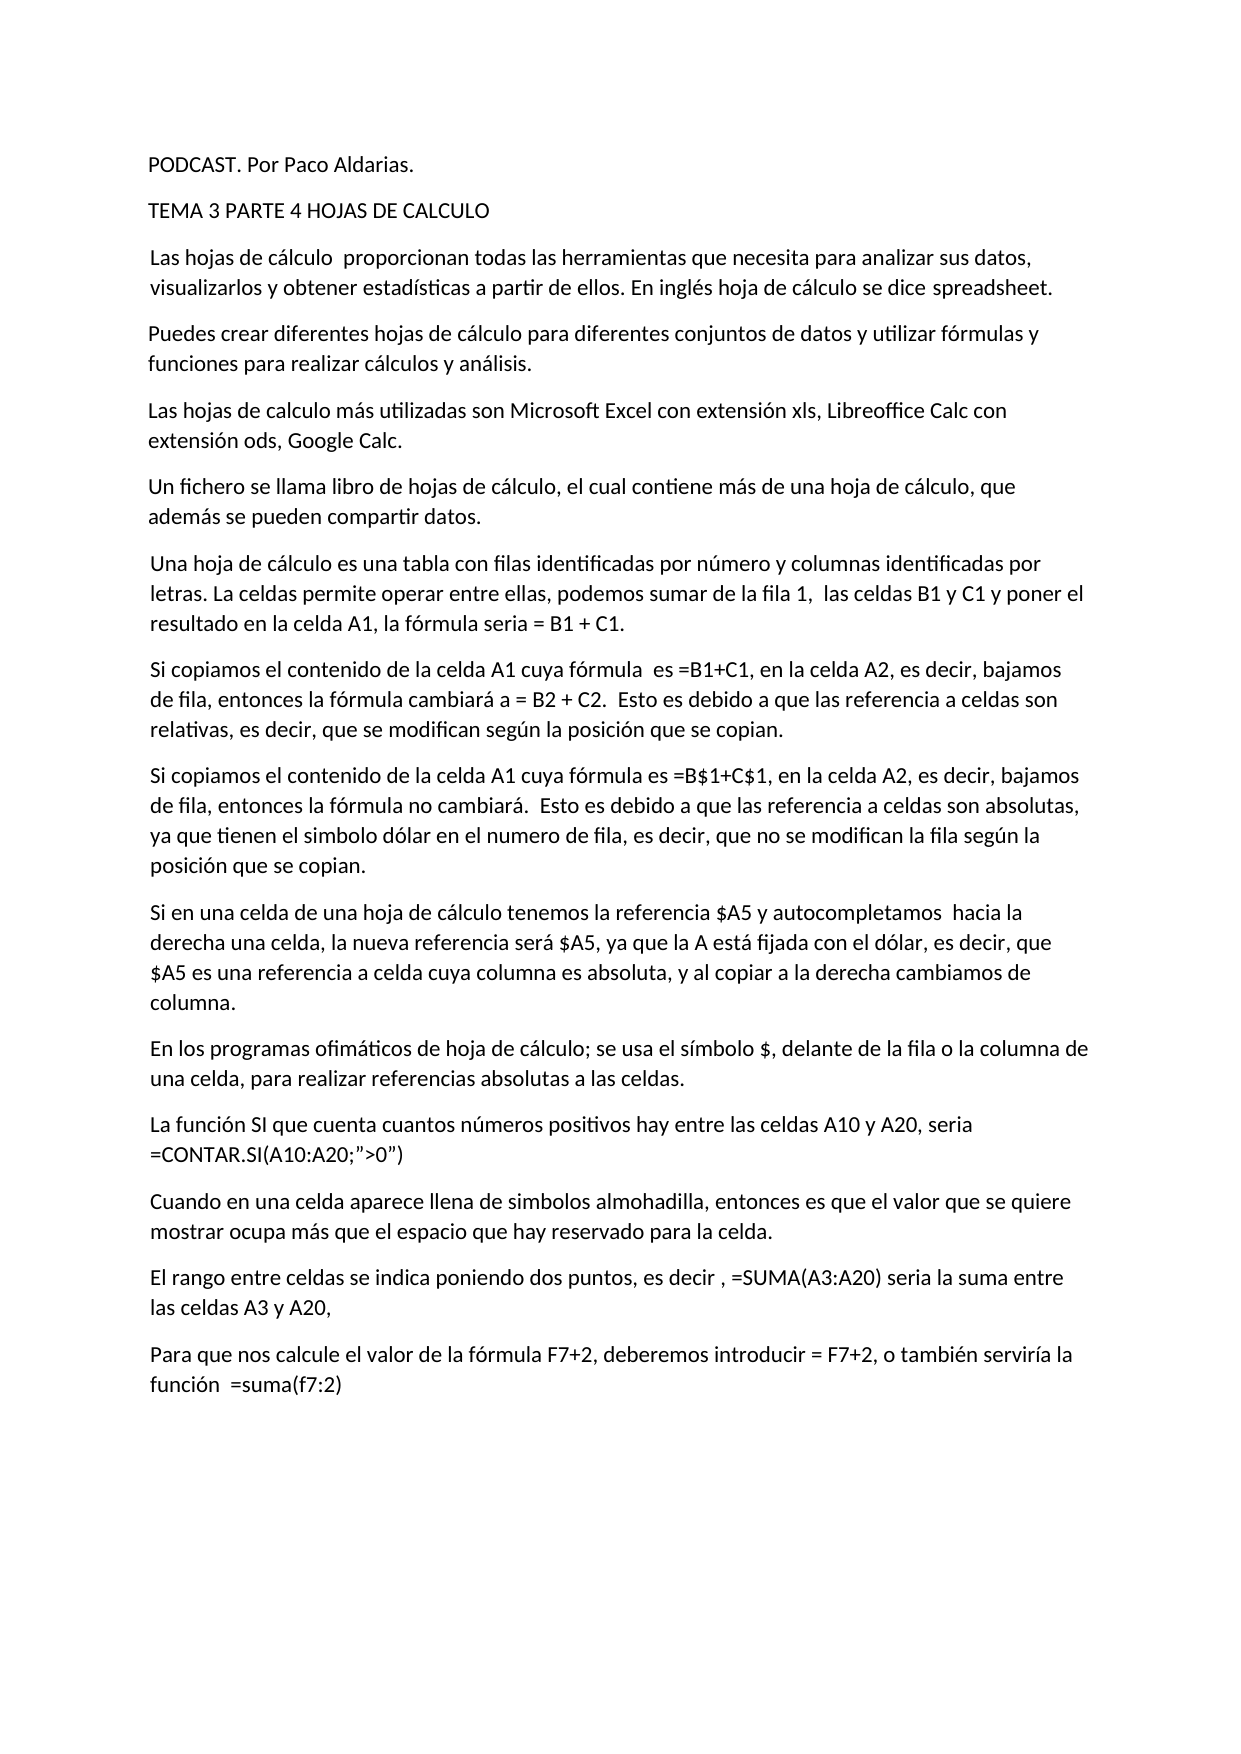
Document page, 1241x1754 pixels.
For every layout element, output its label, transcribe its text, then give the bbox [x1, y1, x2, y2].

text Cuando en una celda aparece llena de simbolos almohadilla, entonces es que el valor que se quiere mostrar ocupa más que el espacio que hay reservado para la celda. [150, 1187, 1090, 1245]
text Puedes crear diferentes hojas de cálculo para diferentes conjuntos de datos y utilizar fórmulas y funciones para realizar cálculos y análisis. [148, 319, 1092, 377]
text PODCAST. Por Paco Aldarias. [148, 150, 1092, 178]
text El rango entre celdas se indica poniendo dos puntos, es decir , =SUMA(A3:A20) seria la suma entre las celdas A3 y A20, [150, 1263, 1090, 1321]
text Si copiamos el contenido de la celda A1 cuya fórmula es =B$1+C$1, en la celda A2, es decir, bajamos de fila, entonces la fórmula no cambiará. Esto es debido a que las referencia a celdas son absolutas, ya que tienen el simbolo dólar en el numero de fila, es decir, que no se modifican la fila según la posición que se copian. [150, 762, 1090, 879]
text Si copiamos el contenido de la celda A1 cuya fórmula es =B1+C1, en la celda A2, es decir, bajamos de fila, entonces la fórmula cambiará a = B2 + C2. Esto es debido a que las referencia a celdas son relativas, es decir, que se modifican según la posición que se copian. [150, 655, 1090, 743]
text Las hojas de cálculo proporcionan todas las herramientas que necesita para analizar sus datos, visualizarlos y obtener estadísticas a partir de ellos. En inglés hoja de cálculo se dice spreadsheet. [150, 243, 1090, 301]
text TEMA 3 PARTE 4 HOJAS DE CALCULO [148, 197, 1092, 224]
text Las hojas de calculo más utilizadas son Microsoft Excel con extensión xls, Libreoffice Calc con extensión ods, Google Calc. [148, 396, 1092, 454]
text Si en una celda de una hoja de cálculo tenemos la referencia $A5 y autocompletamos hacia la derecha una celda, la nueva referencia será $A5, ya que la A está fijada con el dólar, es decir, que $A5 es una referencia a celda cuya columna es absoluta, y al copiar a la derecha cambiamos de columna. [150, 898, 1090, 1016]
text En los programas ofimáticos de hoja de cálculo; se usa el símbolo $, delante de la fila o la columna de una celda, para realizar referencias absolutas a las celdas. [150, 1034, 1090, 1092]
text Una hoja de cálculo es una tabla con filas identificadas por número y columnas identificadas por letras. La celdas permite operar entre ellas, podemos sumar de la fila 1, las celdas B1 y C1 y poner el resultado en la celda A1, la fórmula seria = B1 + C1. [150, 549, 1090, 637]
text Para que nos calcule el valor de la fórmula F7+2, deberemos introducir = F7+2, o también serviría la función =suma(f7:2) [150, 1340, 1090, 1398]
text La función SI que cuenta cuantos números positivos hay entre las celdas A10 y A20, seria =CONTAR.SI(A10:A20;”>0”) [150, 1111, 1090, 1168]
text Un fichero se llama libro de hojas de cálculo, el cual contiene más de una hoja de cálculo, que además se pueden compartir datos. [148, 472, 1092, 530]
